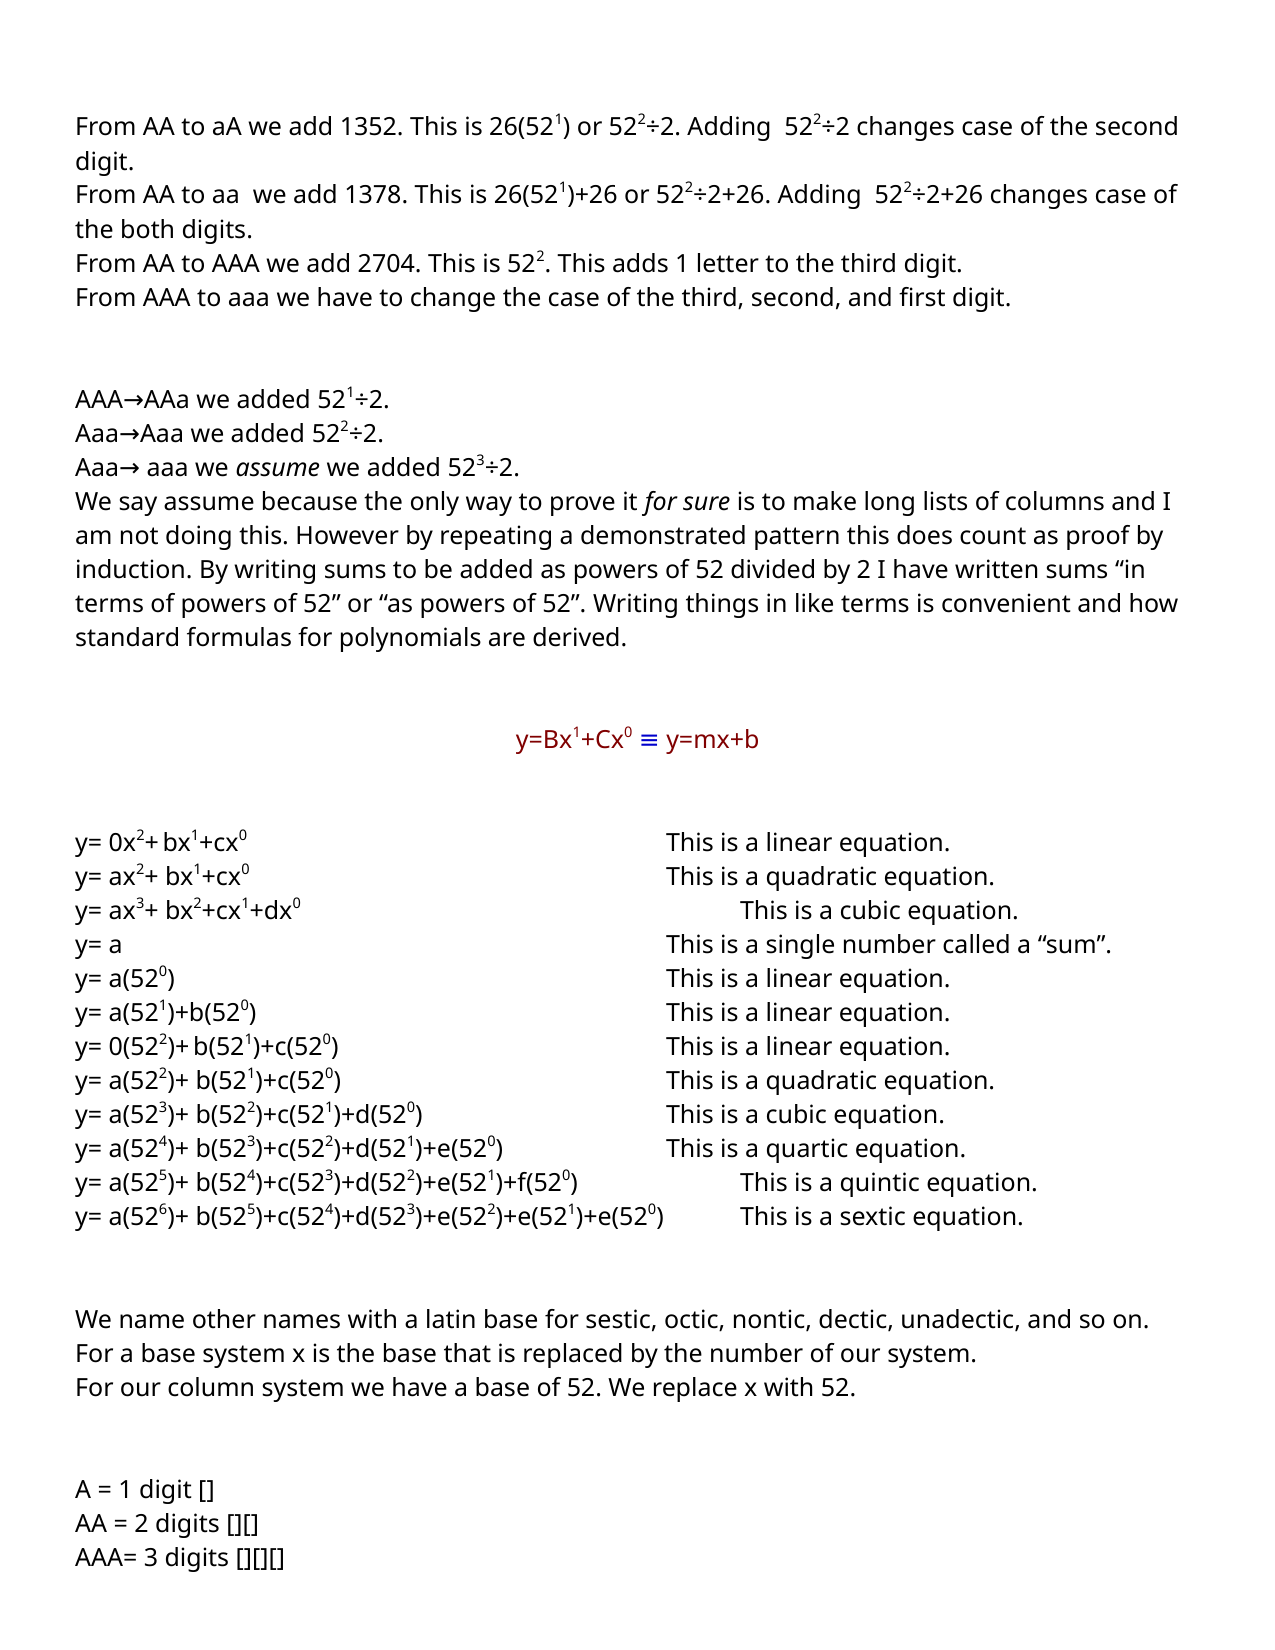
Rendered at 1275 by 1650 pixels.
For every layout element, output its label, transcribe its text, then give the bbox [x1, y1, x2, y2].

text y=Bx1+Cx0 ≡ y=mx+b [75, 722, 1200, 756]
text Aaa→ aaa we assume we added 523÷2. [75, 450, 1200, 484]
text For our column system we have a base of 52. We replace x with 52. [75, 1369, 1200, 1403]
text A = 1 digit [] [75, 1472, 1200, 1506]
text AA = 2 digits [][] [75, 1506, 1200, 1540]
text y= a(521)+b(520) This is a linear equation. [75, 995, 1200, 1029]
text y= a(524)+ b(523)+c(522)+d(521)+e(520) This is a quartic equation. [75, 1131, 1200, 1165]
text y= a(522)+ b(521)+c(520) This is a quadratic equation. [75, 1063, 1200, 1097]
text y= ax3+ bx2+cx1+dx0 This is a cubic equation. [75, 892, 1200, 927]
text y= a(520) This is a linear equation. [75, 961, 1200, 995]
text We say assume because the only way to prove it for sure is to make long lists of columns and I am not doing this. However by repeating a demonstrated pattern this does count as proof by induction. By writing sums to be added as powers of 52 divided by 2 I have written sums “in terms of powers of 52” or “as powers of 52”. Writing things in like terms is convenient and how standard formulas for polynomials are derived. [75, 484, 1200, 654]
text From AA to AAA we add 2704. This is 522. This adds 1 letter to the third digit. [75, 245, 1200, 279]
text We name other names with a latin base for sestic, octic, nontic, dectic, unadectic, and so on. [75, 1301, 1200, 1335]
text AAA→AAa we added 521÷2. [75, 382, 1200, 416]
text y= a(523)+ b(522)+c(521)+d(520) This is a cubic equation. [75, 1097, 1200, 1131]
text y= a This is a single number called a “sum”. [75, 927, 1200, 961]
text AAA= 3 digits [][][] [75, 1540, 1200, 1574]
text From AA to aA we add 1352. This is 26(521) or 522÷2. Adding 522÷2 changes case of the second digit. [75, 109, 1200, 177]
text y= 0(522)+ b(521)+c(520) This is a linear equation. [75, 1029, 1200, 1063]
text y= a(525)+ b(524)+c(523)+d(522)+e(521)+f(520) This is a quintic equation. [75, 1165, 1200, 1199]
text y= ax2+ bx1+cx0 This is a quadratic equation. [75, 858, 1200, 892]
text y= 0x2+ bx1+cx0 This is a linear equation. [75, 824, 1200, 858]
text y= a(526)+ b(525)+c(524)+d(523)+e(522)+e(521)+e(520) This is a sextic equation. [75, 1199, 1200, 1233]
text From AAA to aaa we have to change the case of the third, second, and first digit. [75, 279, 1200, 313]
text For a base system x is the base that is replaced by the number of our system. [75, 1335, 1200, 1369]
text From AA to aa we add 1378. This is 26(521)+26 or 522÷2+26. Adding 522÷2+26 changes case of the both digits. [75, 177, 1200, 245]
text Aaa→Aaa we added 522÷2. [75, 416, 1200, 450]
